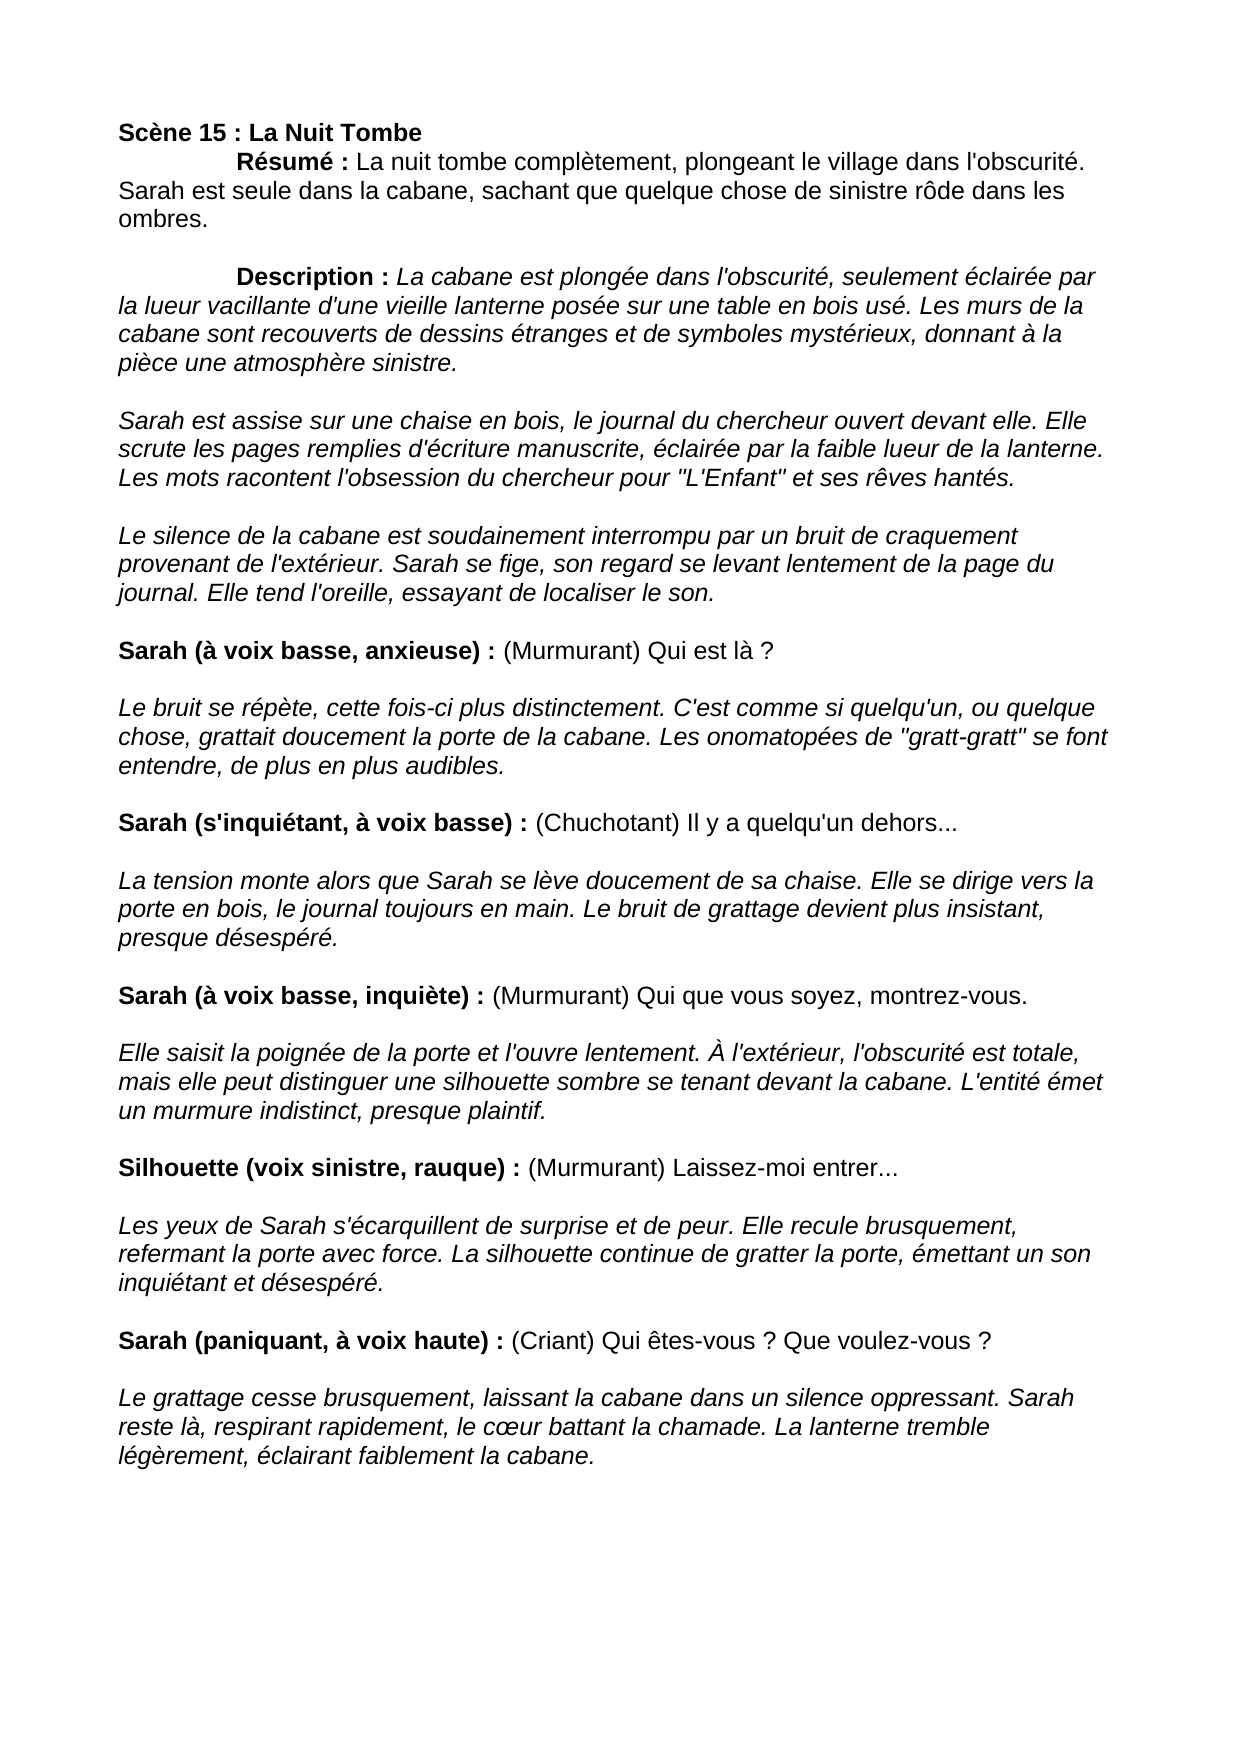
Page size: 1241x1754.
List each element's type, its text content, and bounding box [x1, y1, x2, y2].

text Le bruit se répète, cette fois-ci plus distinctement. C'est comme si quelqu'un, ou quelque chose, grattait doucement la porte de la cabane. Les onomatopées de "gratt-gratt" se font entendre, de plus en plus audibles. [118, 693, 1122, 779]
text Sarah (s'inquiétant, à voix basse) : (Chuchotant) Il y a quelqu'un dehors... [118, 808, 1122, 837]
text Sarah (à voix basse, anxieuse) : (Murmurant) Qui est là ? [118, 636, 1122, 664]
text Elle saisit la poignée de la porte et l'ouvre lentement. À l'extérieur, l'obscurité est totale, mais elle peut distinguer une silhouette sombre se tenant devant la cabane. L'entité émet un murmure indistinct, presque plaintif. [118, 1038, 1122, 1124]
text Résumé : La nuit tombe complètement, plongeant le village dans l'obscurité. Sarah est seule dans la cabane, sachant que quelque chose de sinistre rôde dans les ombres. [118, 147, 1122, 233]
text Sarah (paniquant, à voix haute) : (Criant) Qui êtes-vous ? Que voulez-vous ? [118, 1326, 1122, 1354]
text La tension monte alors que Sarah se lève doucement de sa chaise. Elle se dirige vers la porte en bois, le journal toujours en main. Le bruit de grattage devient plus insistant, presque désespéré. [118, 866, 1122, 952]
text Sarah est assise sur une chaise en bois, le journal du chercheur ouvert devant elle. Elle scrute les pages remplies d'écriture manuscrite, éclairée par la faible lueur de la lanterne. Les mots racontent l'obsession du chercheur pour "L'Enfant" et ses rêves hantés. [118, 406, 1122, 492]
text Sarah (à voix basse, inquiète) : (Murmurant) Qui que vous soyez, montrez-vous. [118, 981, 1122, 1009]
text Le grattage cesse brusquement, laissant la cabane dans un silence oppressant. Sarah reste là, respirant rapidement, le cœur battant la chamade. La lanterne tremble légèrement, éclairant faiblement la cabane. [118, 1383, 1122, 1469]
text Les yeux de Sarah s'écarquillent de surprise et de peur. Elle recule brusquement, refermant la porte avec force. La silhouette continue de gratter la porte, émettant un son inquiétant et désespéré. [118, 1211, 1122, 1297]
text Le silence de la cabane est soudainement interrompu par un bruit de craquement provenant de l'extérieur. Sarah se fige, son regard se levant lentement de la page du journal. Elle tend l'oreille, essayant de localiser le son. [118, 521, 1122, 607]
text Scène 15 : La Nuit Tombe [118, 118, 1122, 147]
text Silhouette (voix sinistre, rauque) : (Murmurant) Laissez-moi entrer... [118, 1153, 1122, 1182]
text Description : La cabane est plongée dans l'obscurité, seulement éclairée par la lueur vacillante d'une vieille lanterne posée sur une table en bois usé. Les murs de la cabane sont recouverts de dessins étranges et de symboles mystérieux, donnant à la pièce une atmosphère sinistre. [118, 262, 1122, 377]
